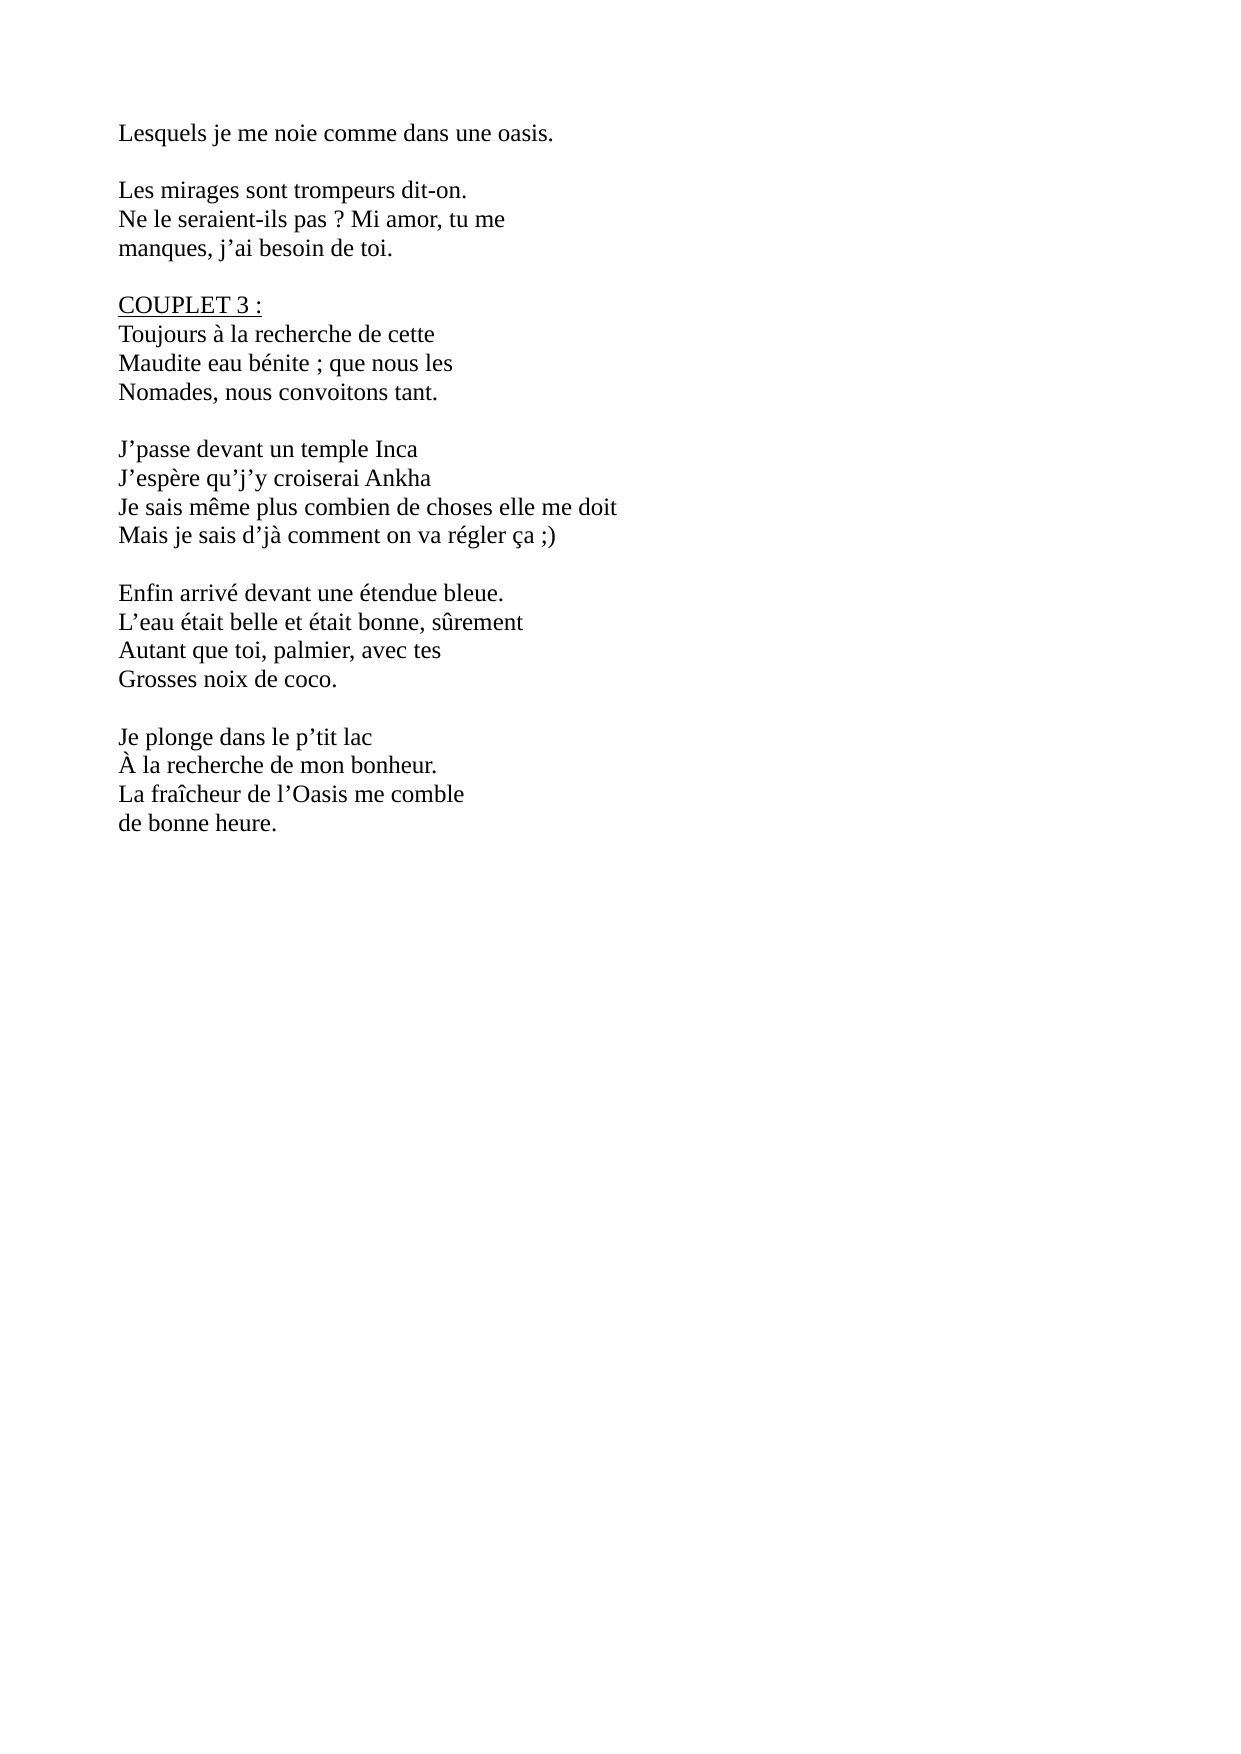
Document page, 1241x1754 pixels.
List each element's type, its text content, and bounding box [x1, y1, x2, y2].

text Lesquels je me noie comme dans une oasis. [118, 118, 1122, 147]
text La fraîcheur de l’Oasis me comble [118, 779, 1122, 808]
text de bonne heure. [118, 808, 1122, 837]
text Mais je sais d’jà comment on va régler ça ;) [118, 521, 1122, 549]
text Toujours à la recherche de cette [118, 319, 1122, 348]
text manques, j’ai besoin de toi. [118, 233, 1122, 262]
text Je sais même plus combien de choses elle me doit [118, 492, 1122, 521]
text Maudite eau bénite ; que nous les [118, 348, 1122, 377]
text J’espère qu’j’y croiserai Ankha [118, 463, 1122, 492]
text J’passe devant un temple Inca [118, 434, 1122, 463]
text Autant que toi, palmier, avec tes [118, 636, 1122, 664]
text Grosses noix de coco. [118, 664, 1122, 693]
text Enfin arrivé devant une étendue bleue. [118, 578, 1122, 607]
text À la recherche de mon bonheur. [118, 751, 1122, 779]
text L’eau était belle et était bonne, sûrement [118, 607, 1122, 636]
text Les mirages sont trompeurs dit-on. [118, 176, 1122, 204]
text Ne le seraient-ils pas ? Mi amor, tu me [118, 204, 1122, 233]
text COUPLET 3 : [118, 291, 1122, 319]
text Nomades, nous convoitons tant. [118, 377, 1122, 406]
text Je plonge dans le p’tit lac [118, 722, 1122, 751]
